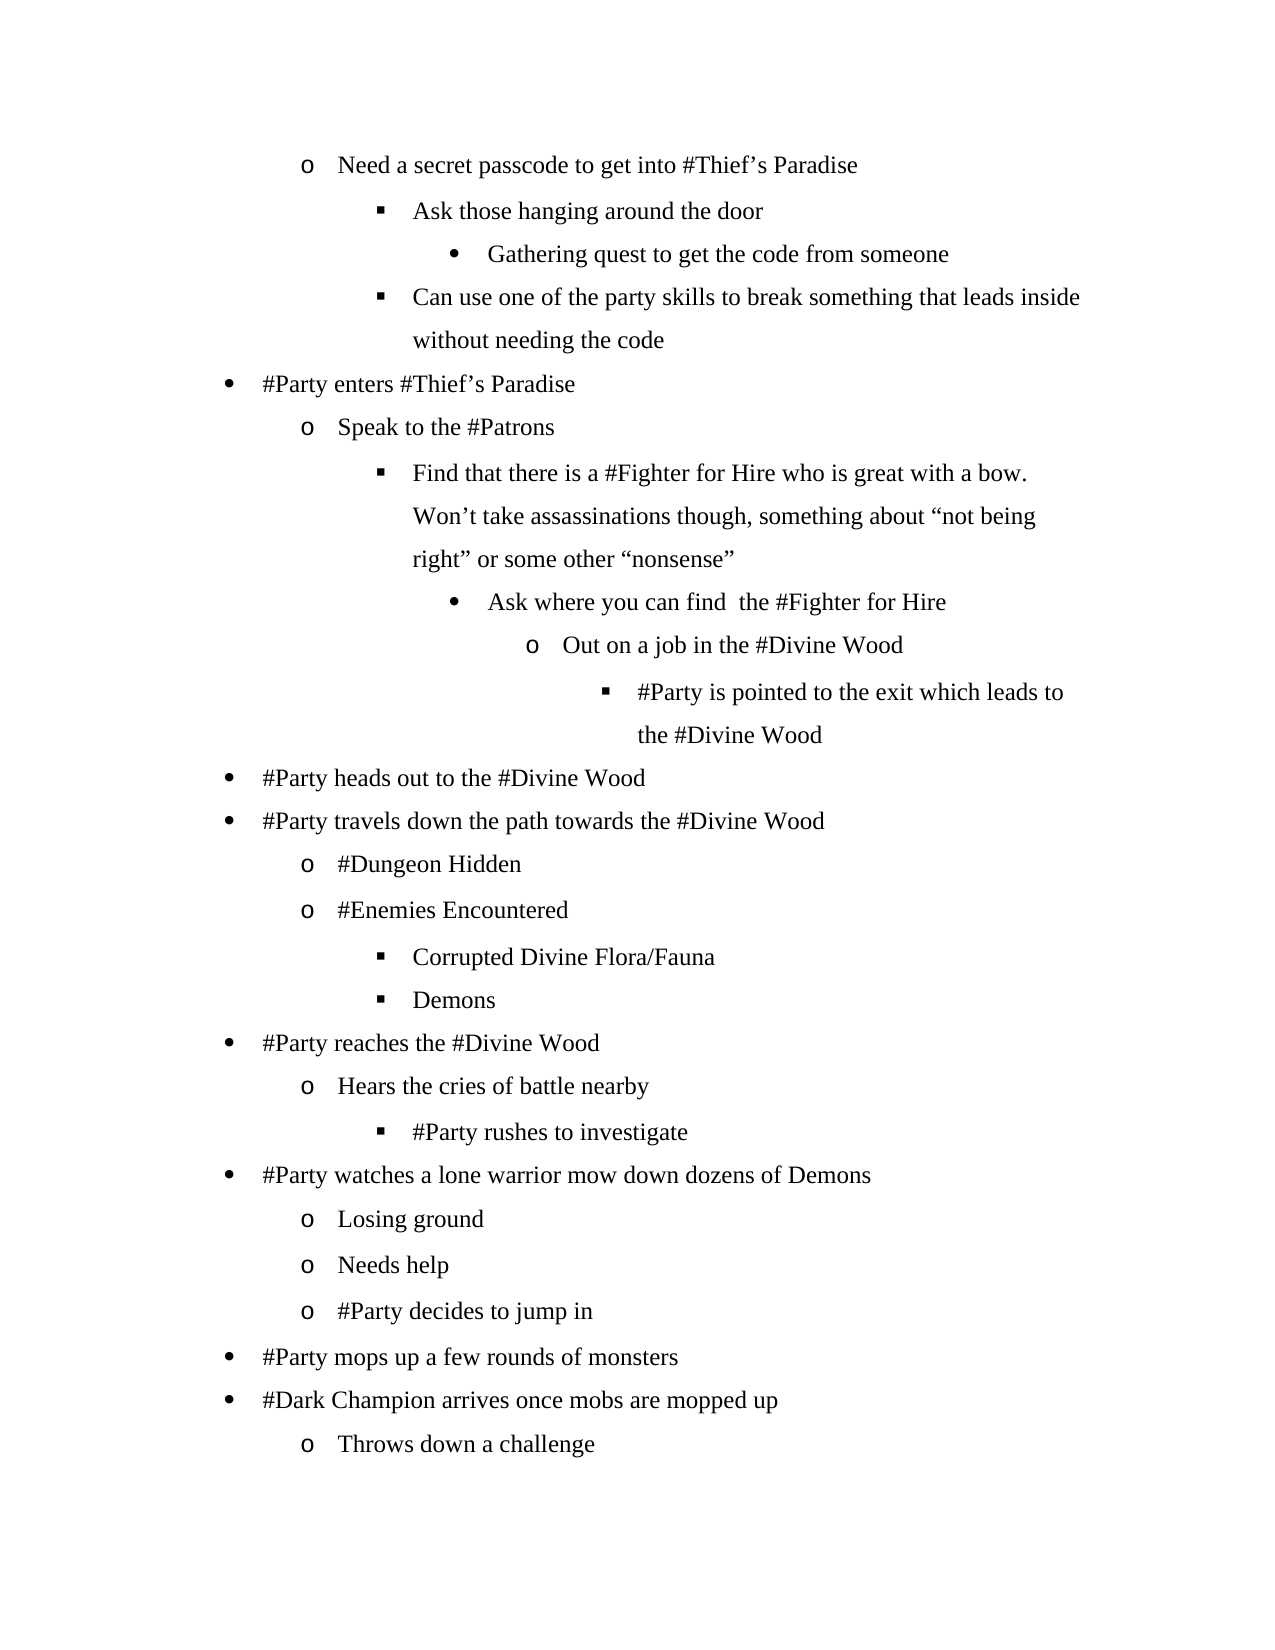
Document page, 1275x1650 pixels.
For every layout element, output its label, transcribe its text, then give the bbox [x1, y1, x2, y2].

list Losing ground [300, 1204, 1087, 1234]
list Out on a job in the #Divine Wood [525, 631, 1087, 661]
list #Party watches a lone warrior mow down dozens of Demons [225, 1161, 1087, 1189]
list Ask those hanging around the door [375, 196, 1087, 225]
list #Dark Champion arrives once mobs are mopped up [225, 1386, 1087, 1414]
list #Enemies Encountered [300, 896, 1087, 926]
list Gathering quest to get the code from someone [450, 239, 1087, 268]
list Needs help [300, 1250, 1087, 1281]
list #Party heads out to the #Divine Wood [225, 763, 1087, 792]
list #Party reaches the #Divine Wood [225, 1028, 1087, 1057]
list Need a secret passcode to get into #Thief’s Paradise [300, 150, 1087, 181]
list #Party mops up a few rounds of monsters [225, 1342, 1087, 1371]
list Speak to the #Patrons [300, 412, 1087, 443]
list #Party travels down the path towards the #Divine Wood [225, 806, 1087, 835]
list Can use one of the party skills to break something that leads inside without needing the code [375, 282, 1087, 354]
list Find that there is a #Fighter for Hire who is great with a bow. Won’t take assassinations though, something about “not being right” or some other “nonsense” [375, 458, 1087, 573]
list #Party enters #Thief’s Paradise [225, 369, 1087, 397]
list Demons [375, 985, 1087, 1014]
list #Party decides to jump in [300, 1296, 1087, 1327]
list Hears the cries of battle nearby [300, 1071, 1087, 1102]
list Throws down a challenge [300, 1429, 1087, 1459]
list Corrupted Divine Flora/Fauna [375, 942, 1087, 971]
list Ask where you can find the #Fighter for Hire [450, 587, 1087, 616]
list #Party rushes to investigate [375, 1117, 1087, 1146]
list #Dungeon Hidden [300, 849, 1087, 880]
list #Party is pointed to the exit which leads to the #Divine Wood [600, 677, 1087, 749]
